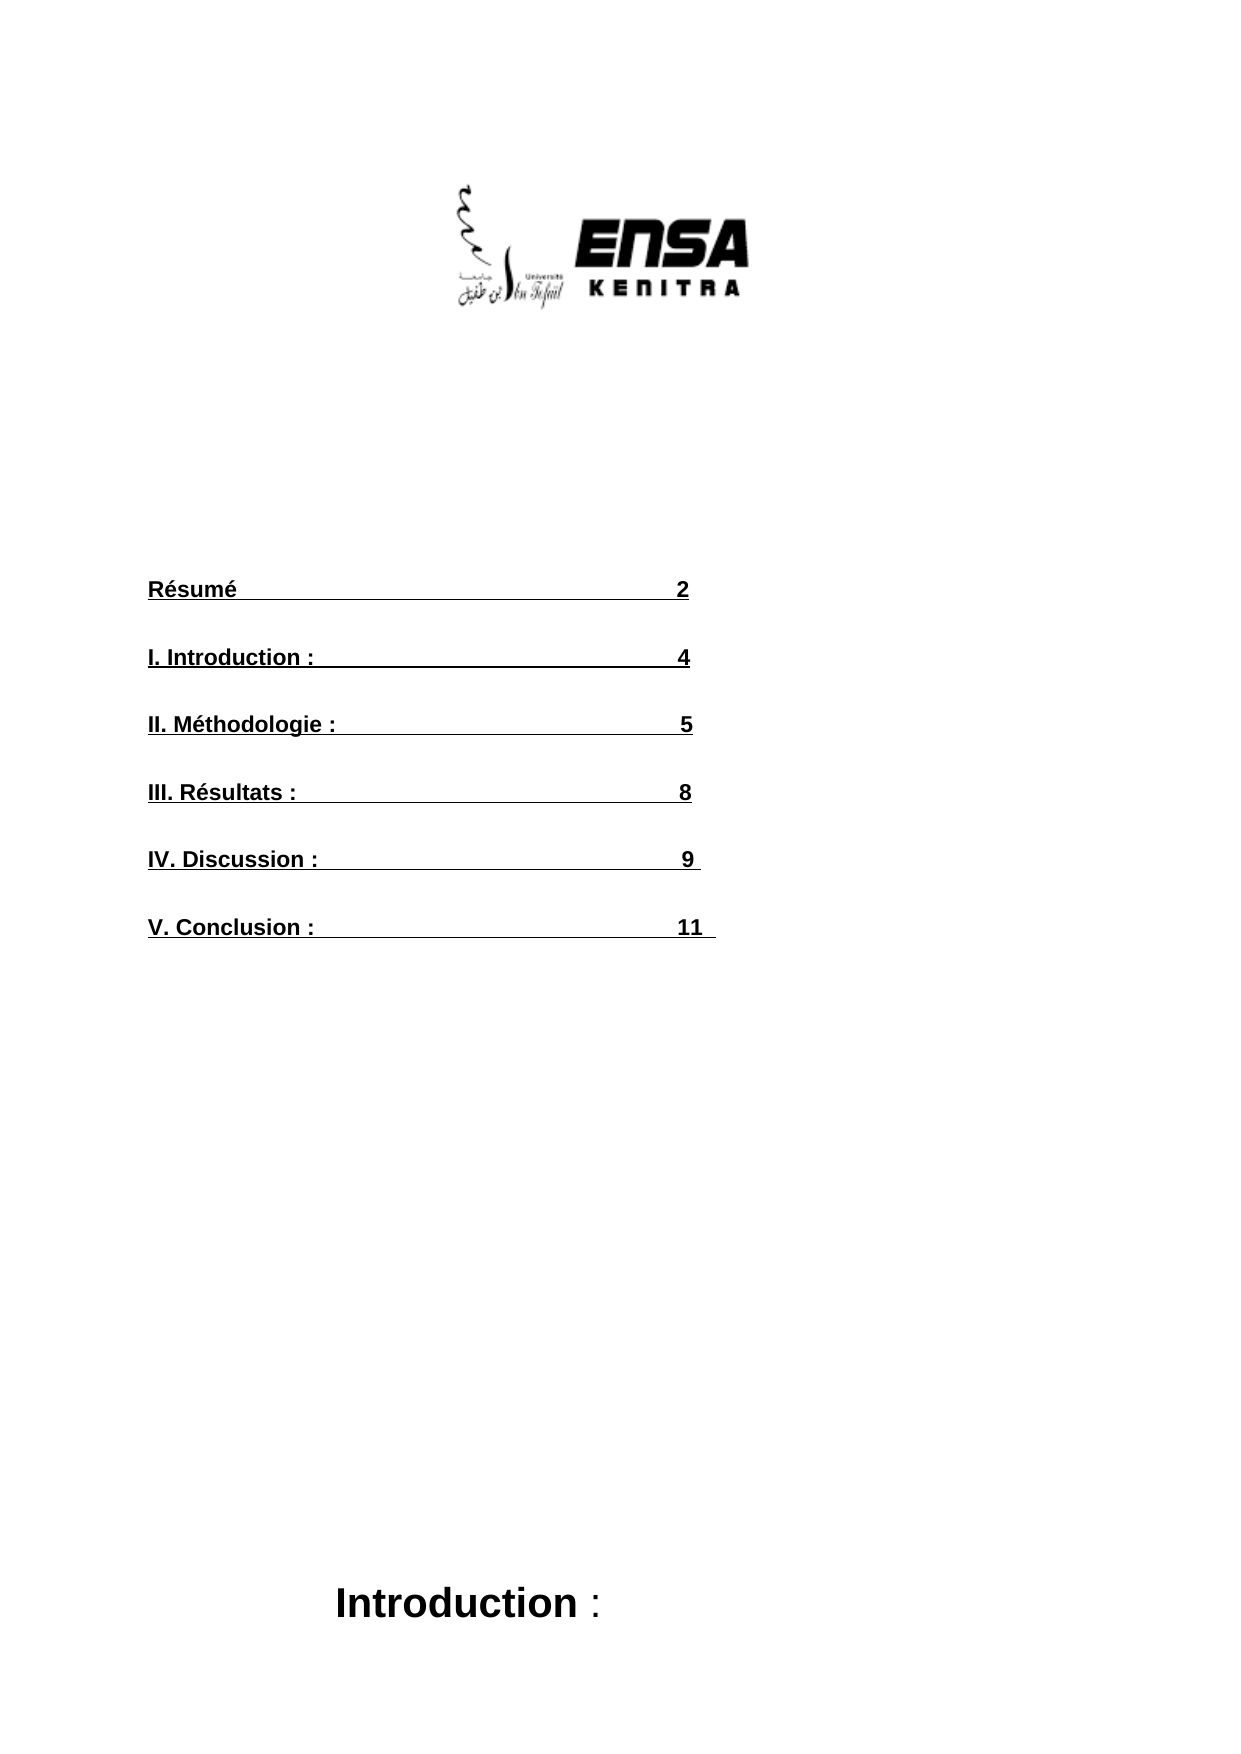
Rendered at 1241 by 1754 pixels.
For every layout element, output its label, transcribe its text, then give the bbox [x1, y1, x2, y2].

text III. Résultats : 8 [148, 779, 1093, 805]
text I. Introduction : 4 [148, 644, 1093, 670]
subtitle Introduction : [148, 1578, 1093, 1626]
text Résumé 2 [148, 576, 1093, 602]
text II. Méthodologie : 5 [148, 711, 1093, 738]
text IV. Discussion : 9 [148, 846, 1093, 873]
text V. Conclusion : 11 [148, 914, 1093, 940]
